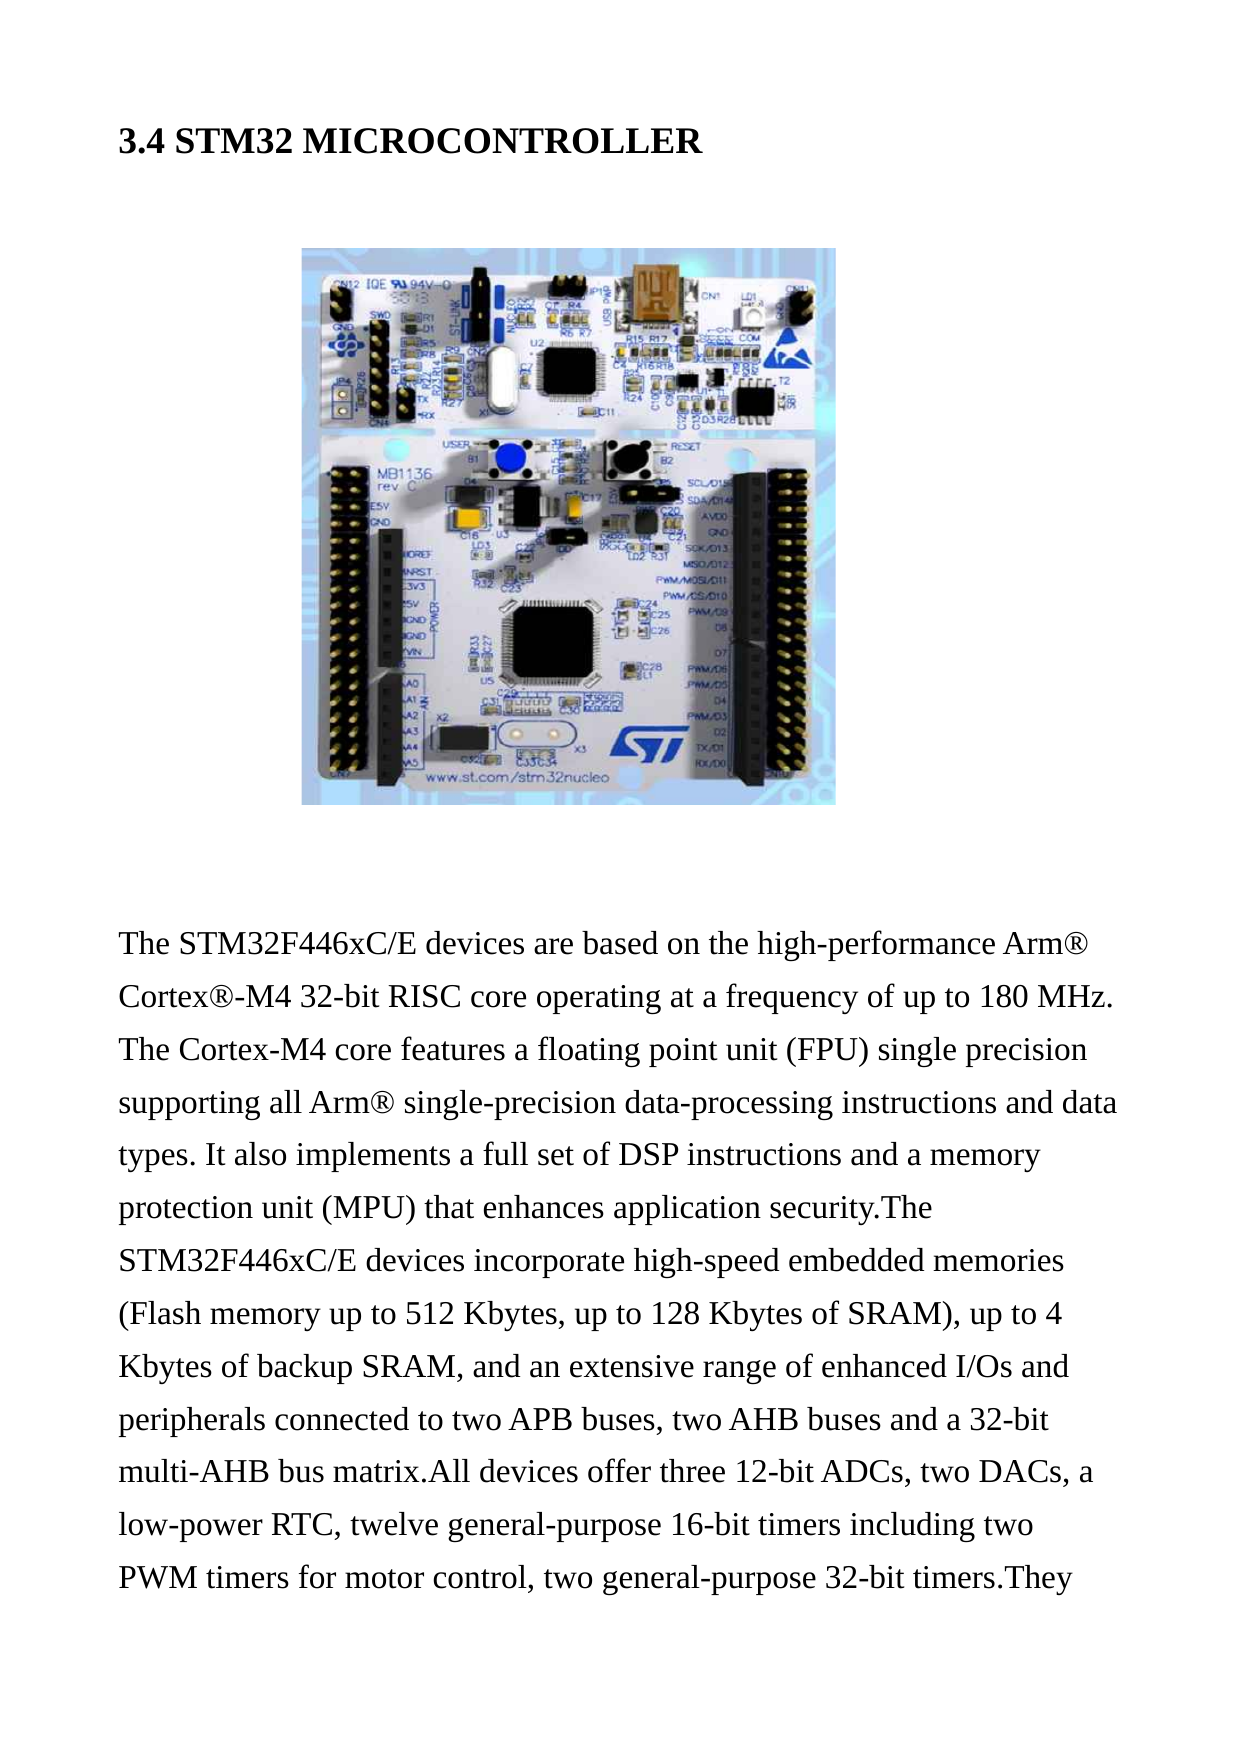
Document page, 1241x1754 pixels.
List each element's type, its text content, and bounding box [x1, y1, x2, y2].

picture [301, 248, 836, 805]
text 3.4 STM32 MICROCONTROLLER [118, 118, 1122, 161]
text The STM32F446xC/E devices are based on the high-performance Arm® Cortex®-M4 32-bit RISC core operating at a frequency of up to 180 MHz. The Cortex-M4 core features a floating point unit (FPU) single precision supporting all Arm® single-precision data-processing instructions and data types. It also implements a full set of DSP instructions and a memory protection unit (MPU) that enhances application security.The STM32F446xC/E devices incorporate high-speed embedded memories (Flash memory up to 512 Kbytes, up to 128 Kbytes of SRAM), up to 4 Kbytes of backup SRAM, and an extensive range of enhanced I/Os and peripherals connected to two APB buses, two AHB buses and a 32-bit multi-AHB bus matrix.All devices offer three 12-bit ADCs, two DACs, a low-power RTC, twelve general-purpose 16-bit timers including two PWM timers for motor control, two general-purpose 32-bit timers.They [118, 923, 1122, 1596]
